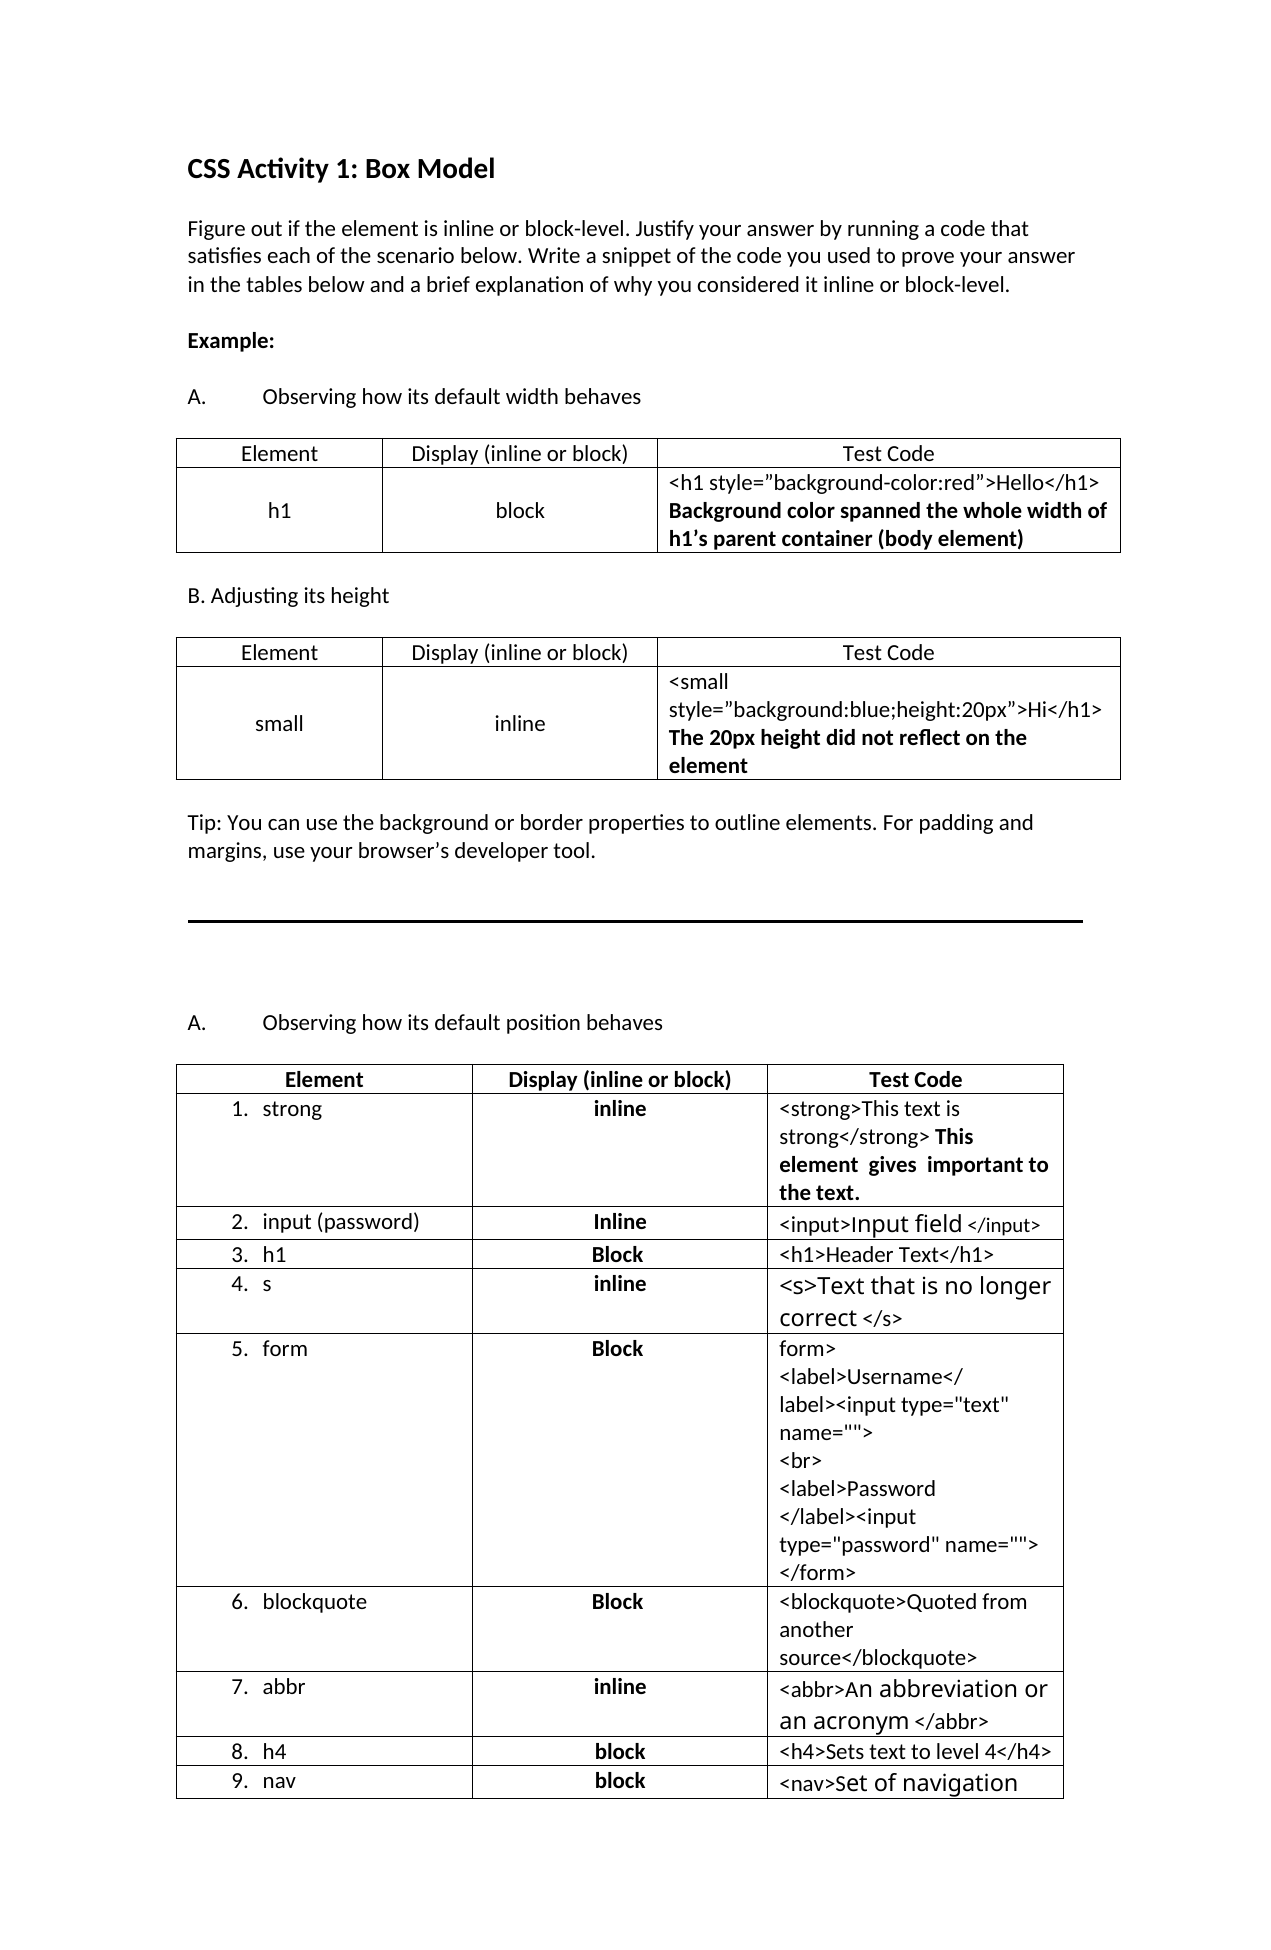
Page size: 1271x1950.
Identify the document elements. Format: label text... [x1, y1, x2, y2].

table_header Test Code [768, 1065, 779, 1093]
table_header Test Code [1109, 439, 1120, 467]
table_cell inline [473, 1094, 767, 1206]
table_cell form> <label>Username</label><input type="text" name=""> <br> <label>Password </label><input type="password" name=""> </form> [768, 1334, 779, 1586]
table_cell s [177, 1269, 472, 1333]
text CSS Activity 1: Box Model [187, 150, 1083, 186]
table_cell block [473, 1766, 767, 1798]
text Tip: You can use the background or border properties to outline elements. For padding and margins, use your browser’s developer tool. [187, 808, 1083, 864]
table_header Element [177, 638, 188, 666]
table_cell inline [473, 1269, 767, 1333]
table_cell nav [177, 1766, 472, 1798]
list Observing how its default width behaves [187, 382, 1083, 410]
table_header Test Code [1053, 1065, 1063, 1093]
table_cell inline [473, 1672, 767, 1736]
table_cell strong [177, 1094, 472, 1206]
table_cell block [757, 1737, 767, 1765]
text Example: [187, 326, 1083, 354]
table_cell h1 [177, 468, 382, 552]
table_cell inline [383, 667, 657, 779]
text B. Adjusting its height [187, 581, 1083, 609]
table_cell h4 [461, 1737, 472, 1765]
table_cell abbr [177, 1672, 472, 1736]
table_cell Block [757, 1240, 767, 1268]
table_header Element [461, 1065, 472, 1093]
text Figure out if the element is inline or block-level. Justify your answer by running a code that satisfies each of the scenario below. Write a snippet of the code you used to prove your answer in the tables below and a brief explanation of why you considered it inline or block-level. [187, 214, 1083, 298]
table_cell h1 [461, 1240, 472, 1268]
table_cell block [383, 468, 657, 552]
table_cell Block [473, 1334, 767, 1586]
table_header Test Code [1109, 638, 1120, 666]
table_cell form [177, 1334, 472, 1586]
table_header Element [371, 638, 382, 666]
table_header Test Code [658, 638, 669, 666]
table_cell form> <label>Username</label><input type="text" name=""> <br> <label>Password </label><input type="password" name=""> </form> [1053, 1334, 1063, 1586]
table_cell Block [473, 1587, 767, 1671]
list Observing how its default position behaves [187, 1008, 1083, 1036]
table_cell Block [473, 1240, 483, 1268]
table_cell Inline [473, 1207, 767, 1239]
table_cell input (password) [177, 1207, 472, 1239]
table_header Element [371, 439, 382, 467]
table_cell small [177, 667, 382, 779]
table_header Element [177, 1065, 188, 1093]
table_header Element [177, 439, 188, 467]
table_cell blockquote [177, 1587, 472, 1671]
table_cell block [473, 1737, 483, 1765]
table_header Test Code [658, 439, 669, 467]
